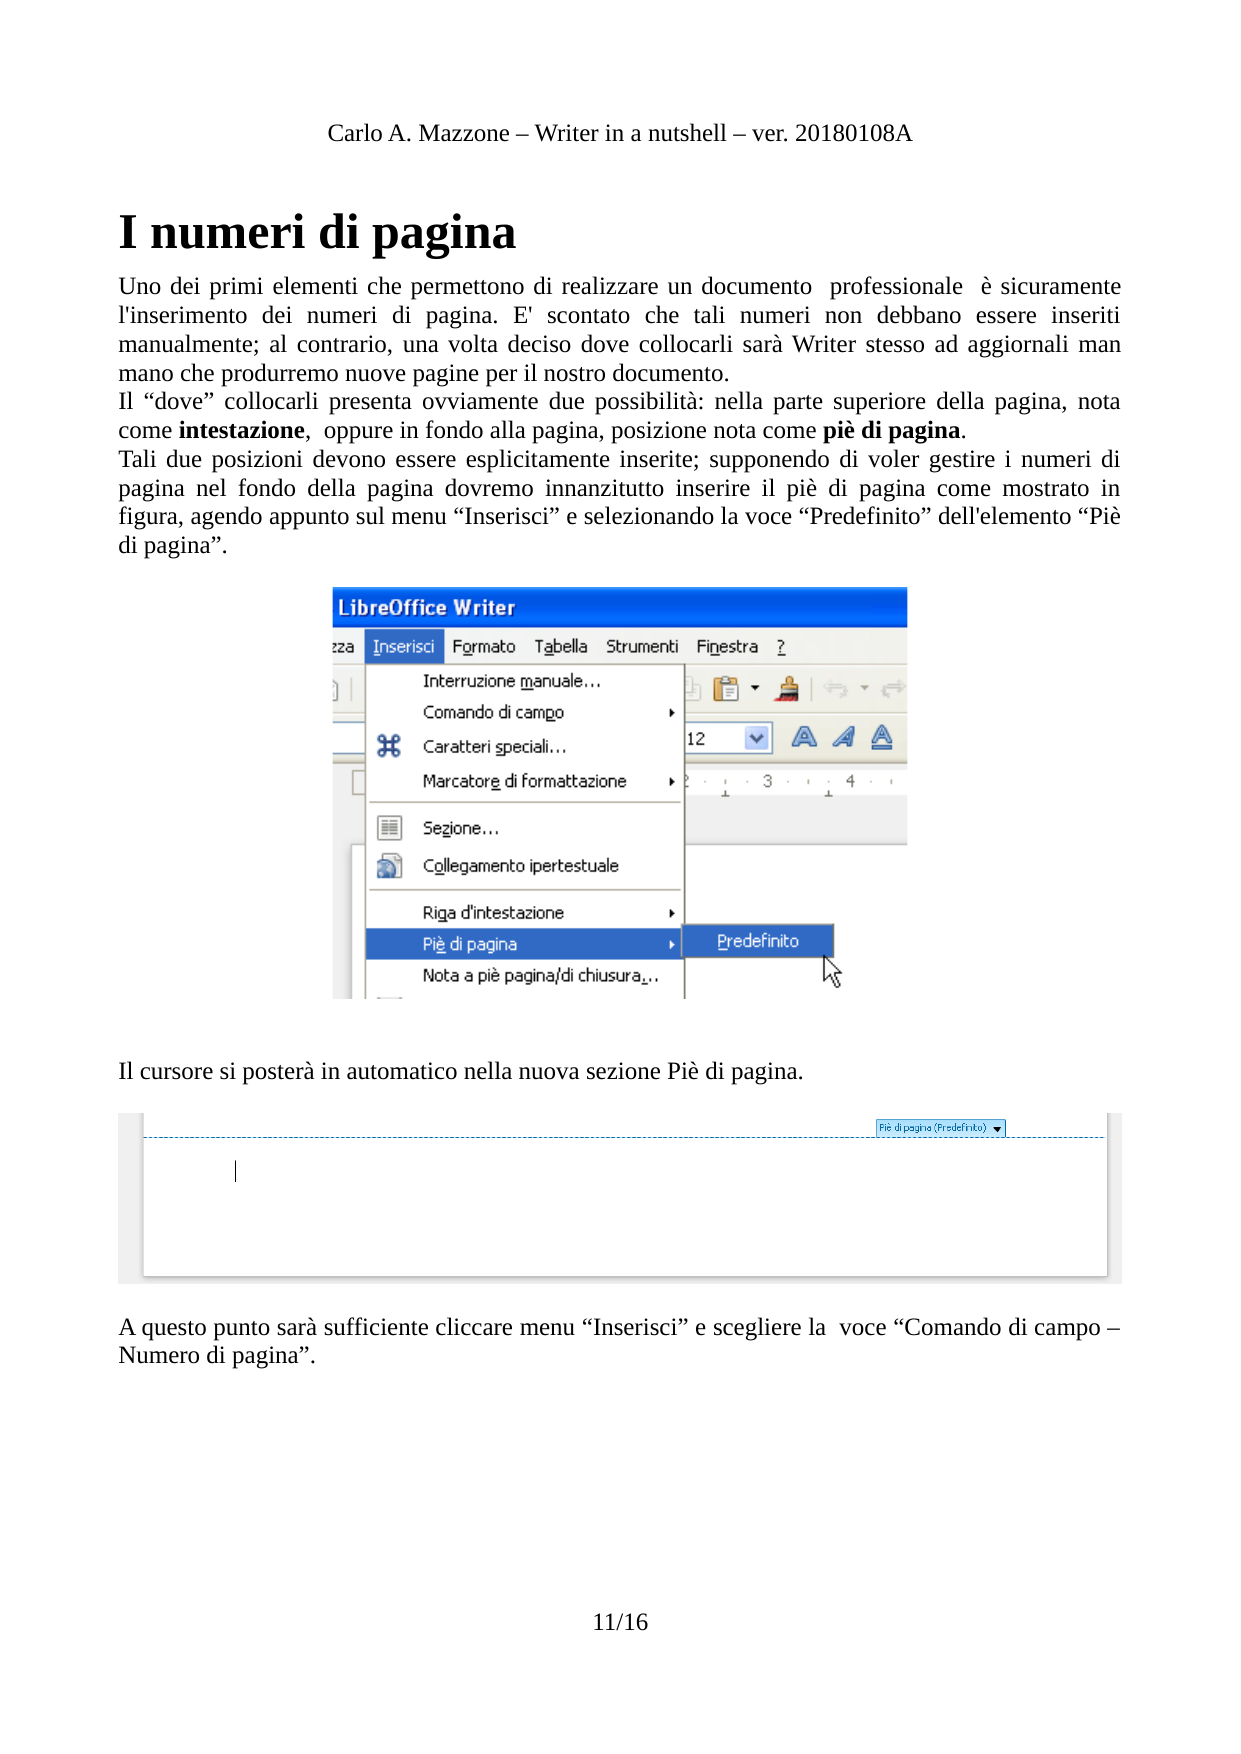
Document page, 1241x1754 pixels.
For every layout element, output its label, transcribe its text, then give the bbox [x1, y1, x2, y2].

text A questo punto sarà sufficiente cliccare menu “Inserisci” e scegliere la voce “Comando di campo – Numero di pagina”. [118, 1312, 1122, 1369]
picture [118, 1113, 1123, 1284]
text Il “dove” collocarli presenta ovviamente due possibilità: nella parte superiore della pagina, nota come intestazione, oppure in fondo alla pagina, posizione nota come piè di pagina. [118, 386, 1122, 444]
text Tali due posizioni devono essere esplicitamente inserite; supponendo di voler gestire i numeri di pagina nel fondo della pagina dovremo innanzitutto inserire il piè di pagina come mostrato in figura, agendo appunto sul menu “Inserisci” e selezionando la voce “Predefinito” dell'elemento “Piè di pagina”. [118, 444, 1122, 559]
picture [332, 587, 908, 999]
text Uno dei primi elementi che permettono di realizzare un documento professionale è sicuramente l'inserimento dei numeri di pagina. E' scontato che tali numeri non debbano essere inseriti manualmente; al contrario, una volta deciso dove collocarli sarà Writer stesso ad aggiornali man mano che produrremo nuove pagine per il nostro documento. [118, 271, 1122, 386]
text Il cursore si posterà in automatico nella nuova sezione Piè di pagina. [118, 1056, 1122, 1085]
subtitle I numeri di pagina [118, 201, 1122, 259]
